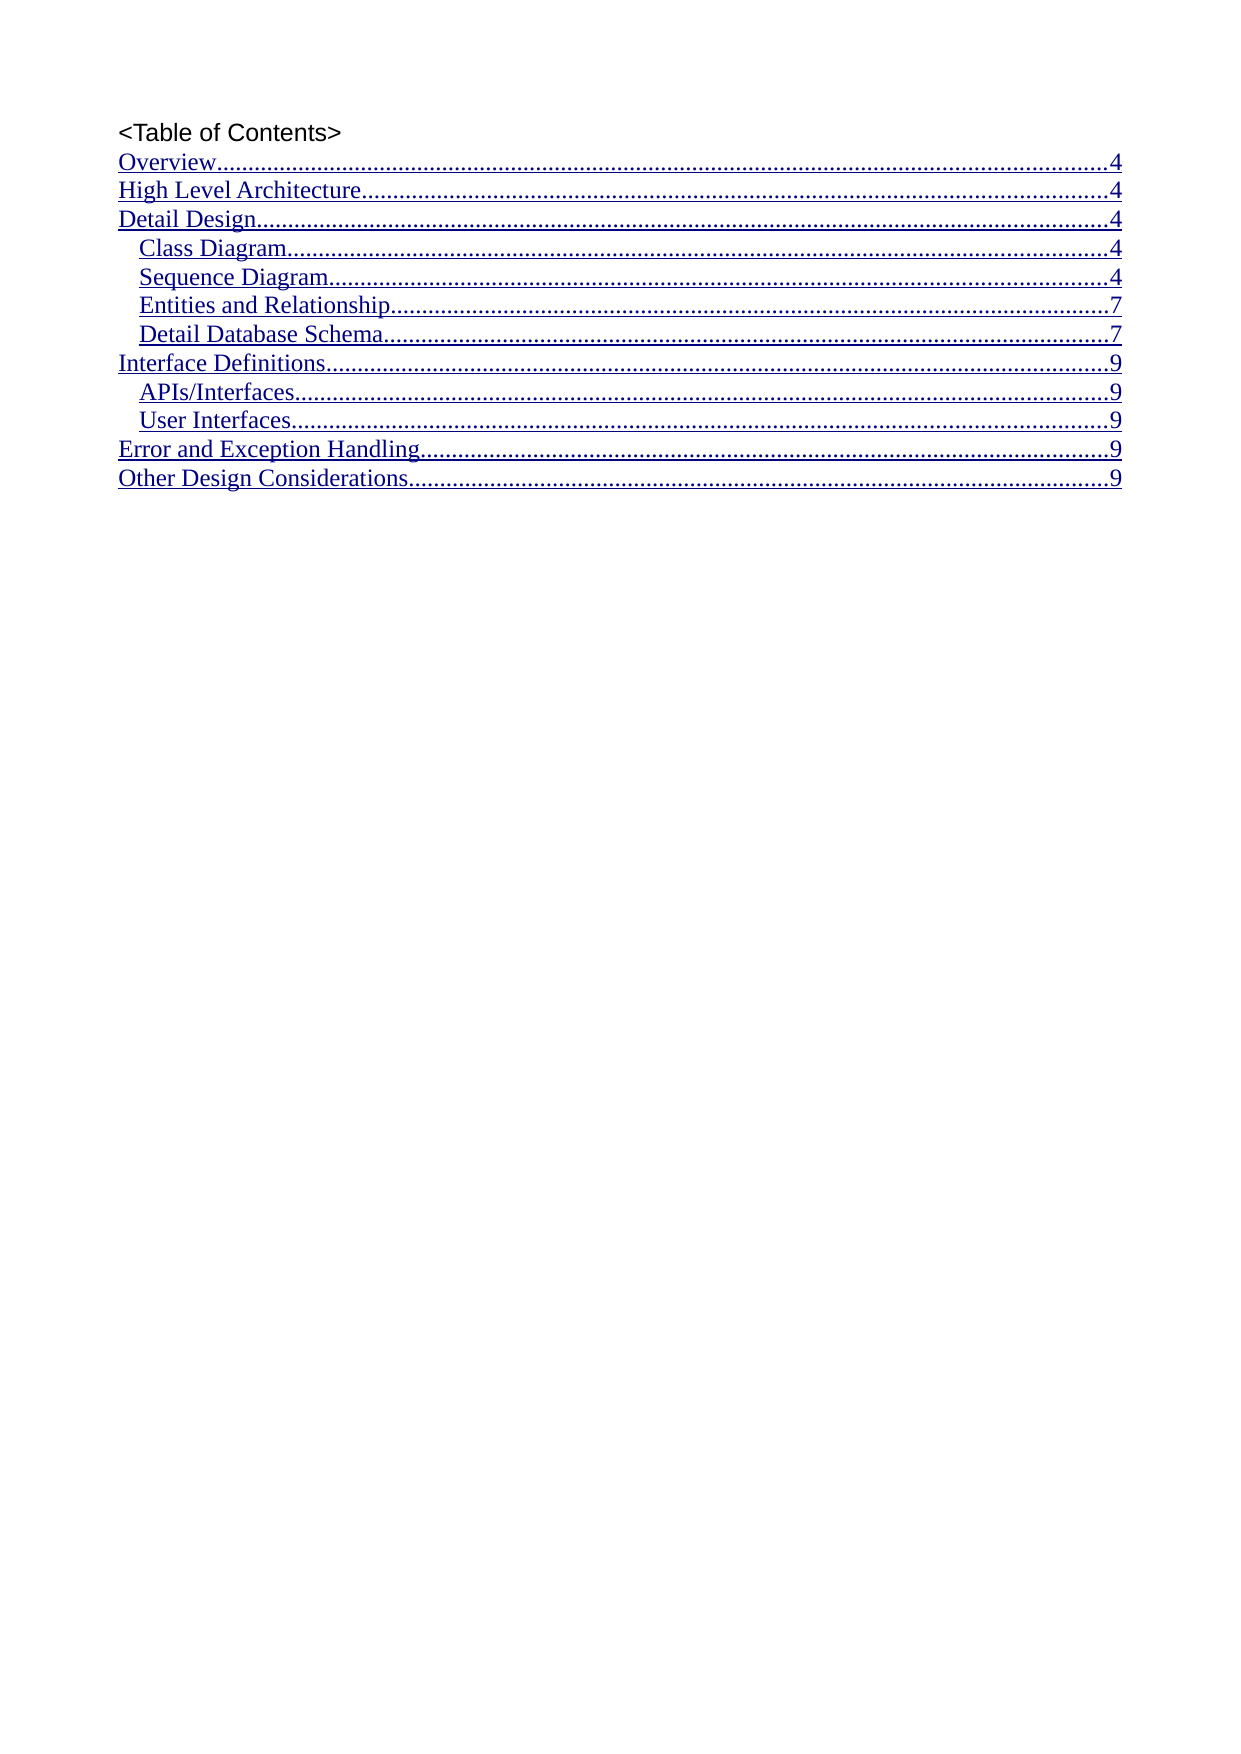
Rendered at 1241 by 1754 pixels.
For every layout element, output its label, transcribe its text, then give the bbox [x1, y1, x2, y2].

text Error and Exception Handling 9 [118, 434, 1122, 459]
text Interface Definitions 9 [118, 348, 1122, 373]
text User Interfaces 9 [139, 406, 1122, 431]
text APIs/Interfaces 9 [139, 377, 1122, 402]
text Entities and Relationship 7 [139, 291, 1122, 316]
text Overview 4 [118, 147, 1122, 172]
text Class Diagram 4 [139, 233, 1122, 258]
text <Table of Contents> [118, 118, 1122, 147]
text Other Design Considerations 9 [118, 463, 1122, 488]
text Sequence Diagram 4 [139, 262, 1122, 287]
text Detail Database Schema 7 [139, 319, 1122, 344]
text Detail Design 4 [118, 204, 1122, 229]
text High Level Architecture 4 [118, 176, 1122, 201]
